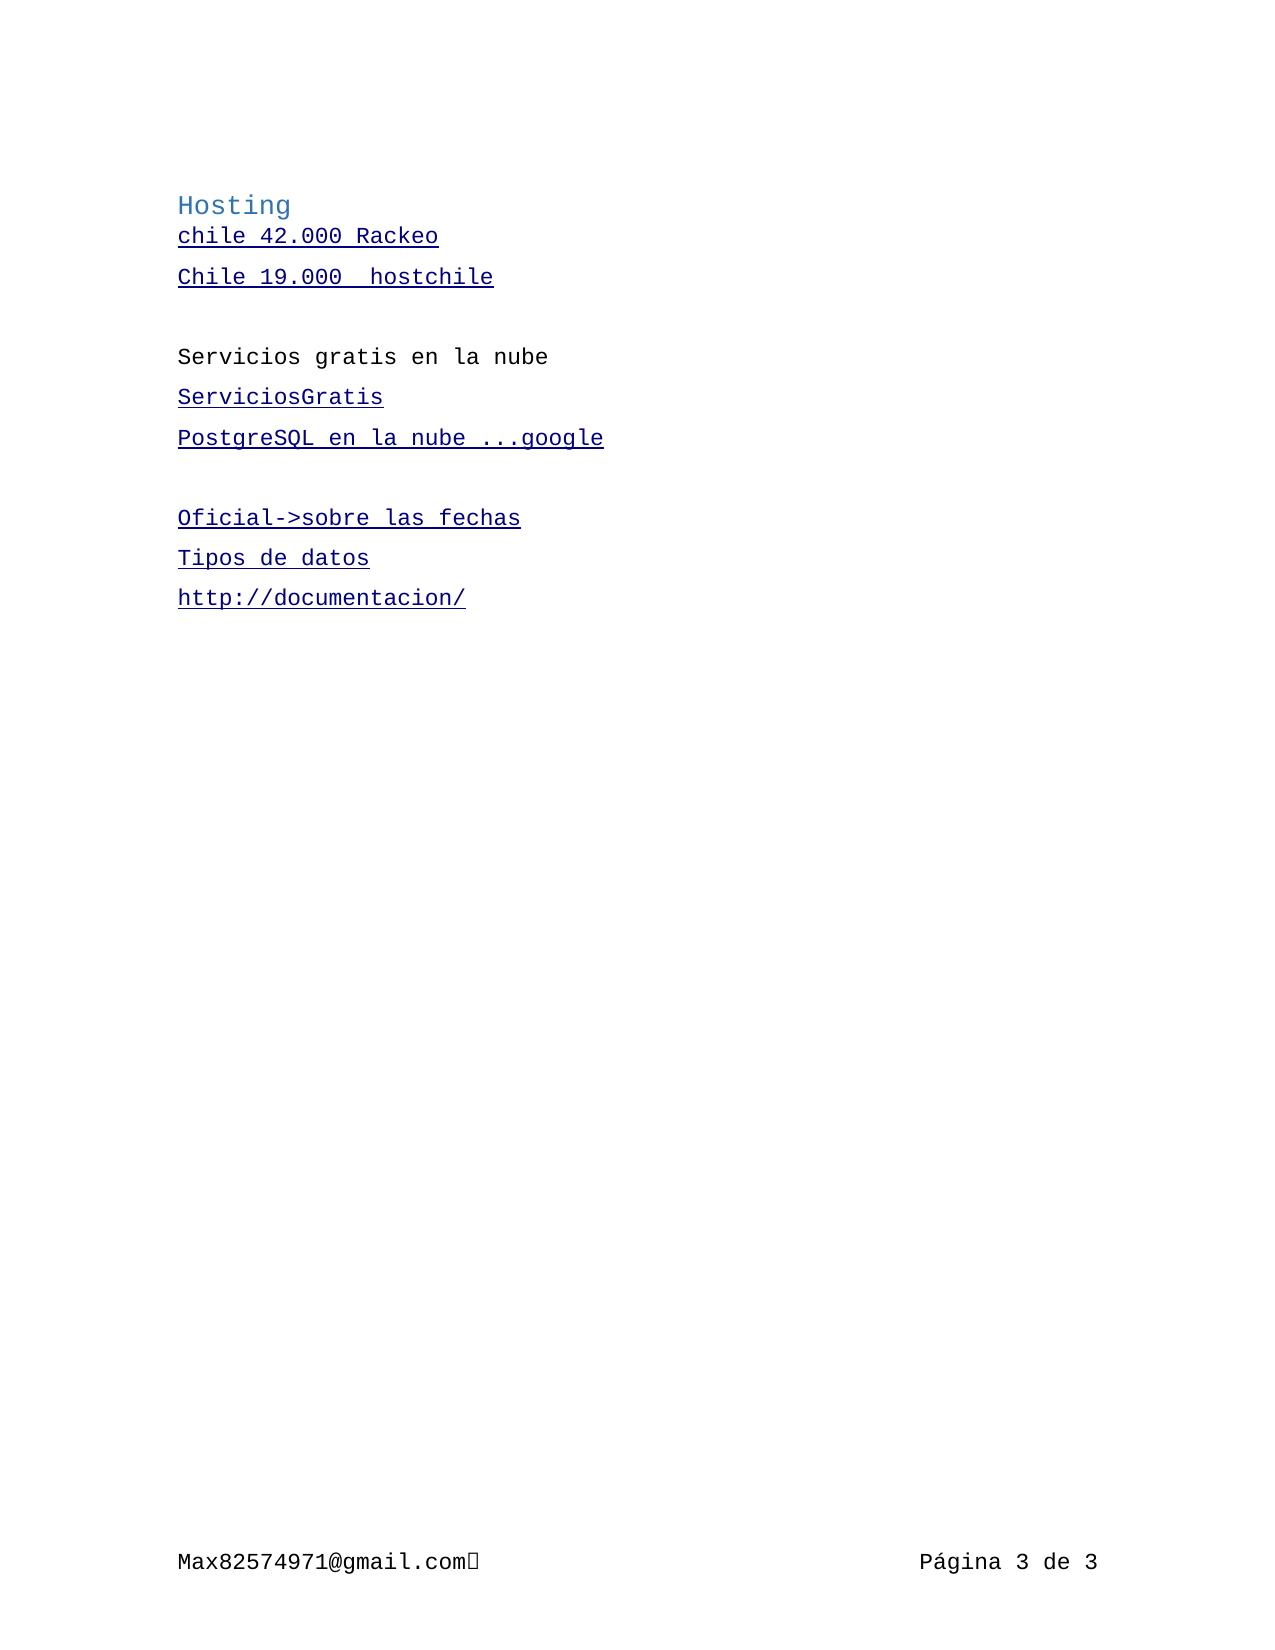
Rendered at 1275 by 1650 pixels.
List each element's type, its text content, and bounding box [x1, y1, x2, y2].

text Oficial->sobre las fechas [177, 506, 1098, 532]
text http://documentacion/ [177, 587, 1098, 613]
text Chile 19.000 hostchile [177, 265, 1098, 291]
text chile 42.000 Rackeo [177, 225, 1098, 251]
subtitle Hosting [177, 192, 1098, 223]
text ServiciosGratis [177, 386, 1098, 412]
text PostgreSQL en la nube ...google [177, 426, 1098, 452]
text Tipos de datos [177, 546, 1098, 572]
text Servicios gratis en la nube [177, 345, 1098, 371]
